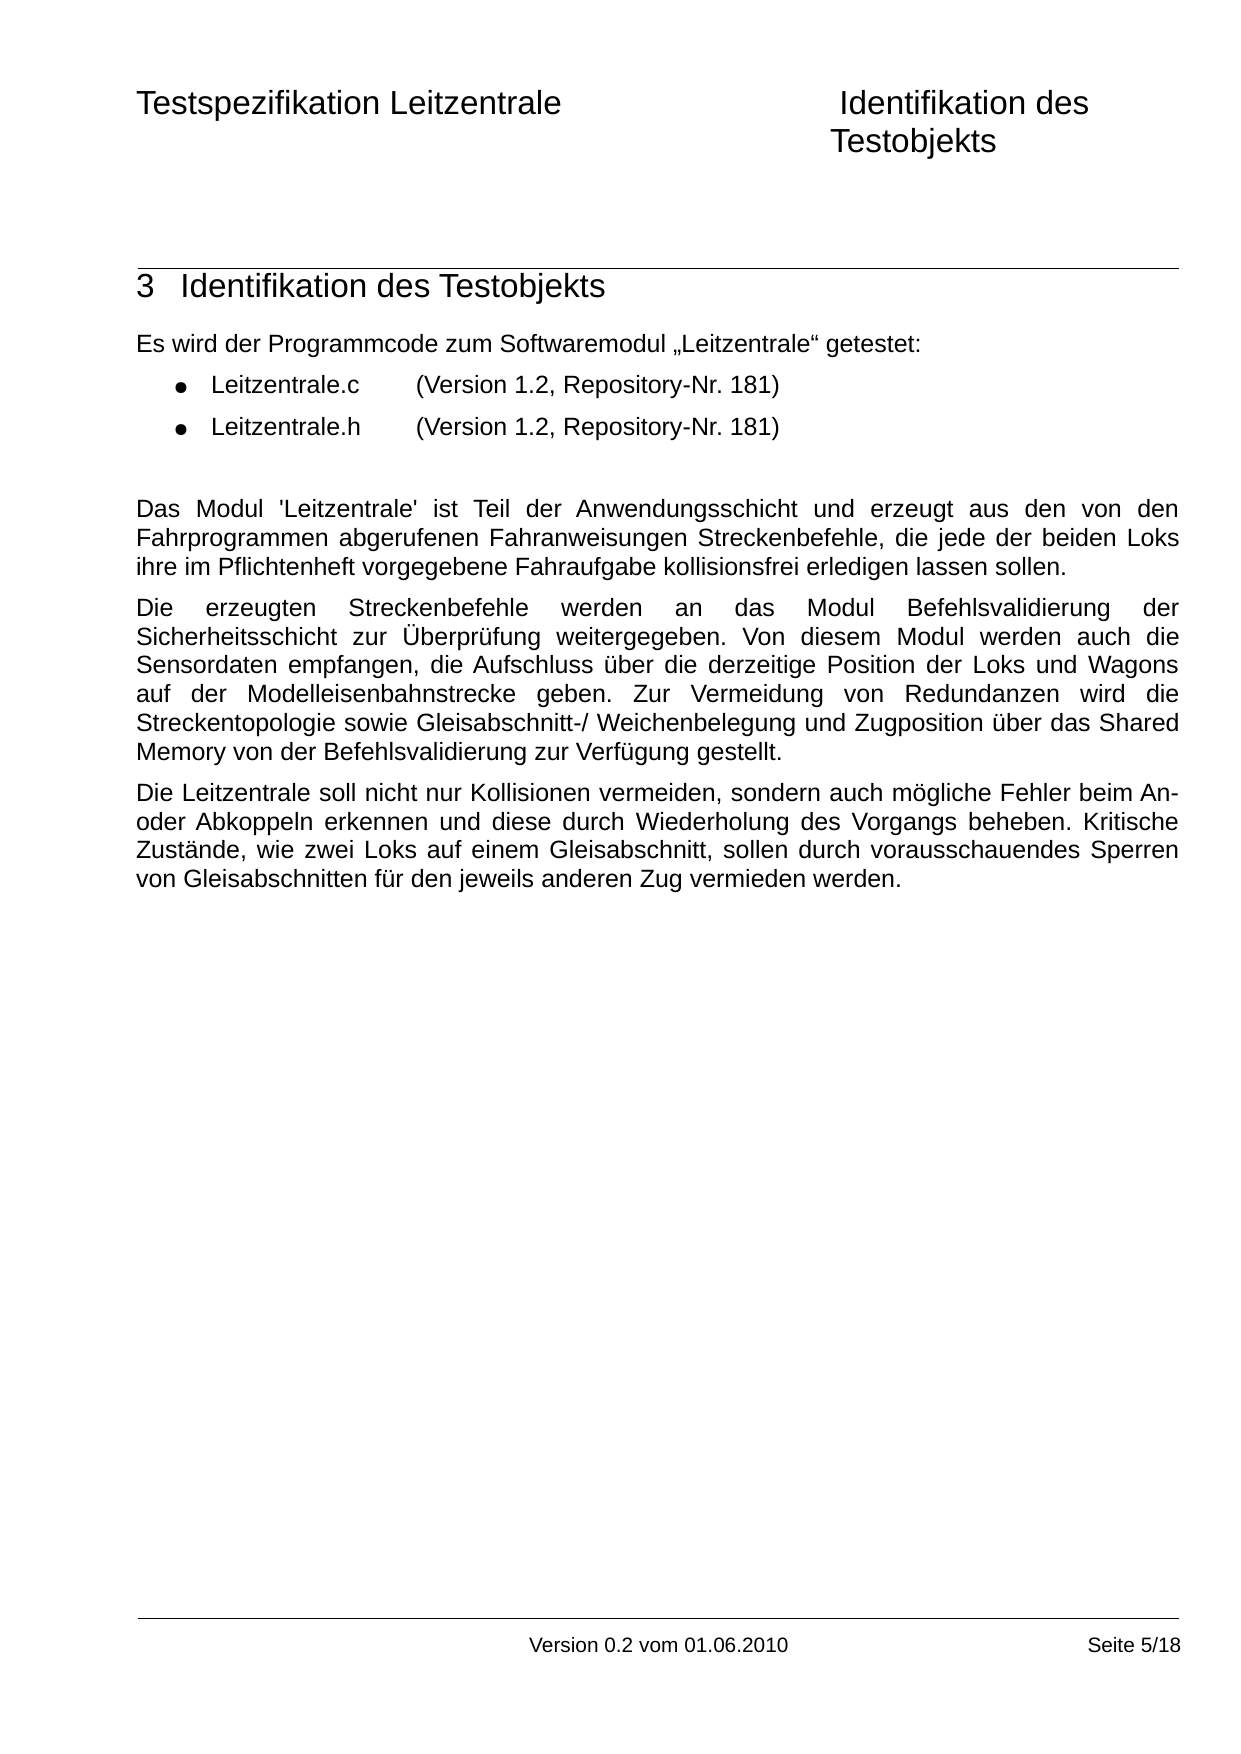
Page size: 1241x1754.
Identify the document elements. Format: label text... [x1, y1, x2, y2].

subtitle Identifikation des Testobjekts [136, 289, 539, 304]
text Es wird der Programmcode zum Softwaremodul „Leitzentrale“ getestet: [136, 329, 1181, 358]
subtitle Identifikation des Testobjekts [540, 289, 1181, 304]
text Die Leitzentrale soll nicht nur Kollisionen vermeiden, sondern auch mögliche Fehler beim An- oder Abkoppeln erkennen und diese durch Wiederholung des Vorgangs beheben. Kritische Zustände, wie zwei Loks auf einem Gleisabschnitt, sollen durch vorausschauendes Sperren von Gleisabschnitten für den jeweils anderen Zug vermieden werden. [136, 778, 1181, 893]
list Leitzentrale.h (Version 1.2, Repository-Nr. 181) [173, 412, 1181, 441]
text Das Modul 'Leitzentrale' ist Teil der Anwendungsschicht und erzeugt aus den von den Fahrprogrammen abgerufenen Fahranweisungen Streckenbefehle, die jede der beiden Loks ihre im Pflichtenheft vorgegebene Fahraufgabe kollisionsfrei erledigen lassen sollen. [136, 494, 1181, 581]
text Die erzeugten Streckenbefehle werden an das Modul Befehlsvalidierung der Sicherheitsschicht zur Überprüfung weitergegeben. Von diesem Modul werden auch die Sensordaten empfangen, die Aufschluss über die derzeitige Position der Loks und Wagons auf der Modelleisenbahnstrecke geben. Zur Vermeidung von Redundanzen wird die Streckentopologie sowie Gleisabschnitt-/ Weichenbelegung und Zugposition über das Shared Memory von der Befehlsvalidierung zur Verfügung gestellt. [136, 593, 1181, 766]
list Leitzentrale.c (Version 1.2, Repository-Nr. 181) [173, 371, 1181, 399]
